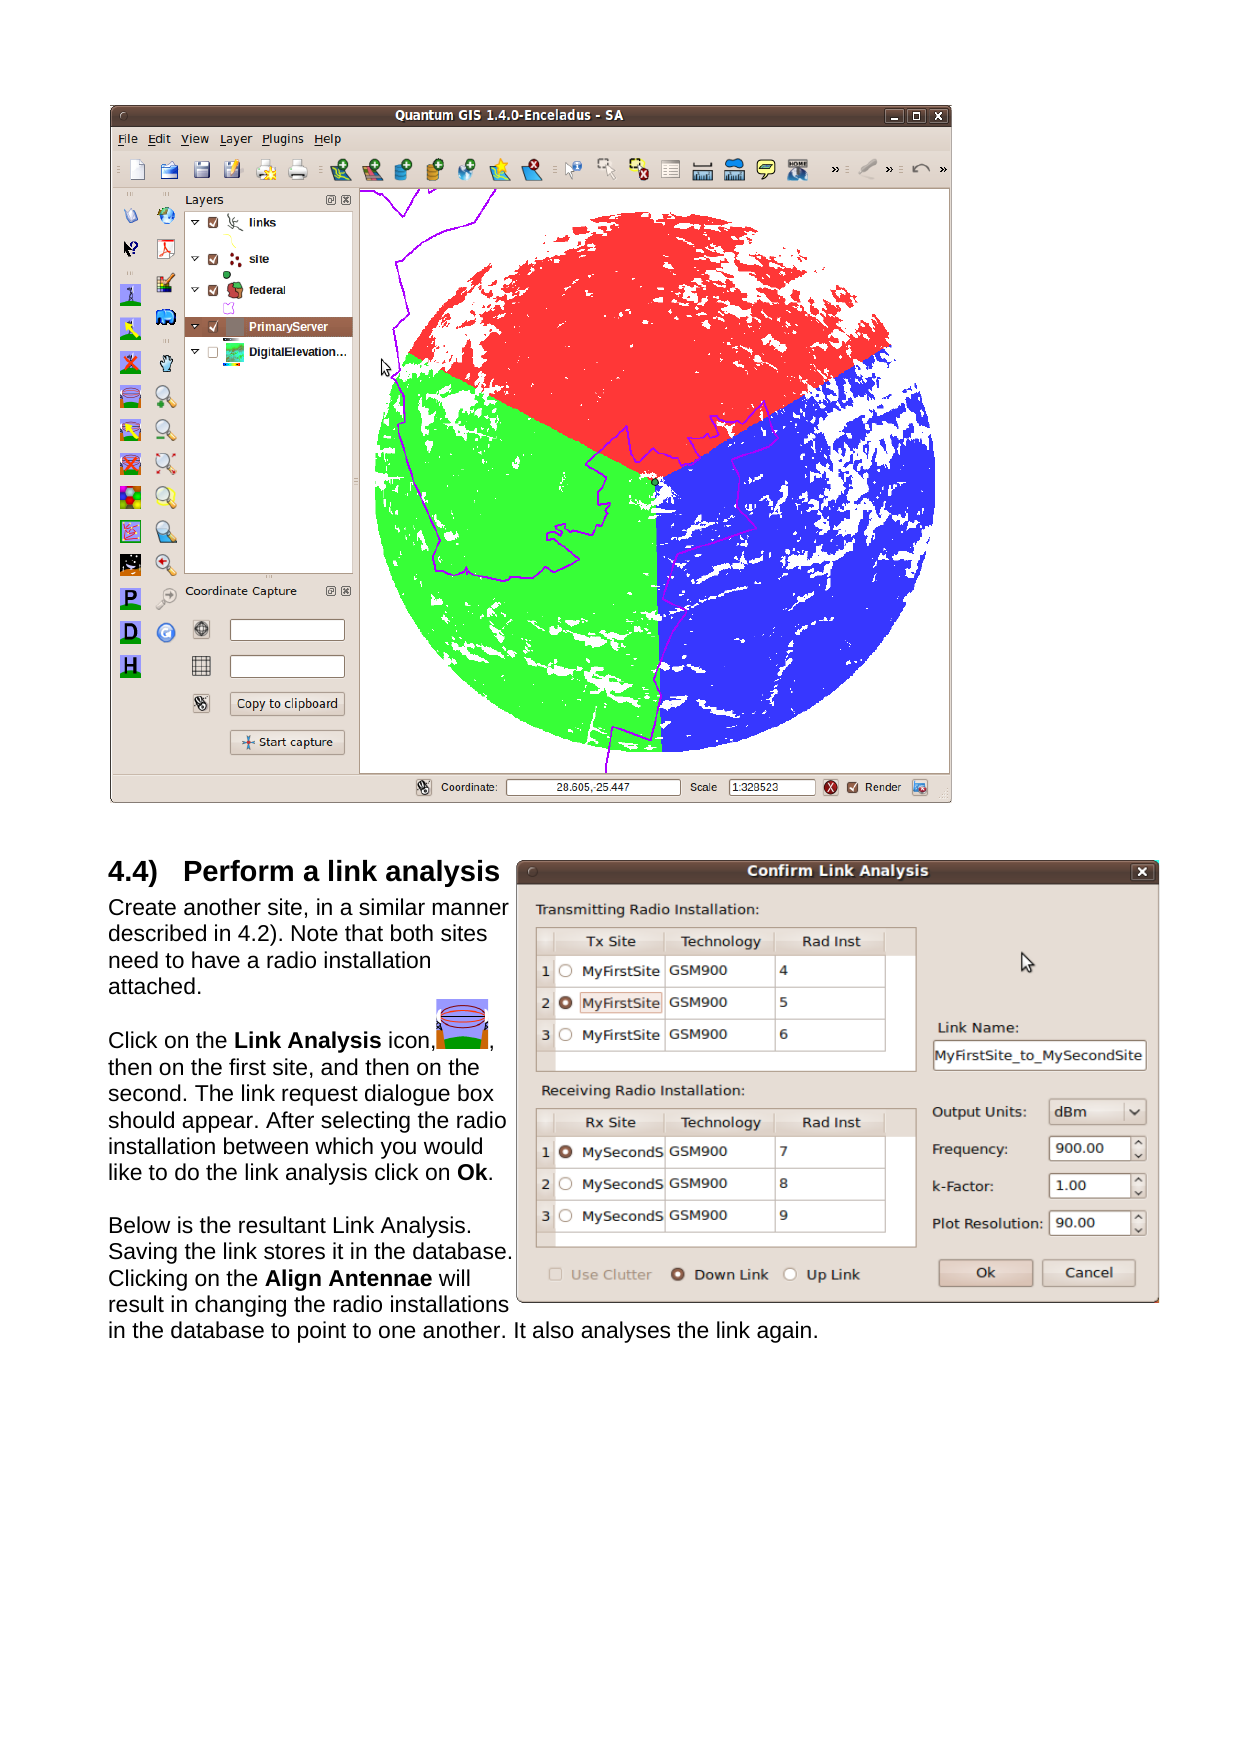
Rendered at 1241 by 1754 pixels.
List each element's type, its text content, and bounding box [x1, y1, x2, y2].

text Click on the Link Analysis icon,, then on the first site, and then on the second. The link request dialogue box should appear. After selecting the radio installation between which you would like to do the link analysis click on Ok. [108, 999, 516, 1186]
picture [516, 860, 1160, 1303]
text Create another site, in a similar manner described in 4.2. Note that both sites need to have a radio installation attached. [108, 894, 516, 999]
text Below is the resultant Link Analysis. Saving the link stores it in the database. Clicking on the Align Antennae will result in changing the radio installations in the database to point to one another. It also analyses the link again. [108, 1212, 1156, 1344]
picture [436, 999, 489, 1049]
picture [110, 105, 952, 803]
subtitle Perform a link analysis [108, 854, 1156, 888]
